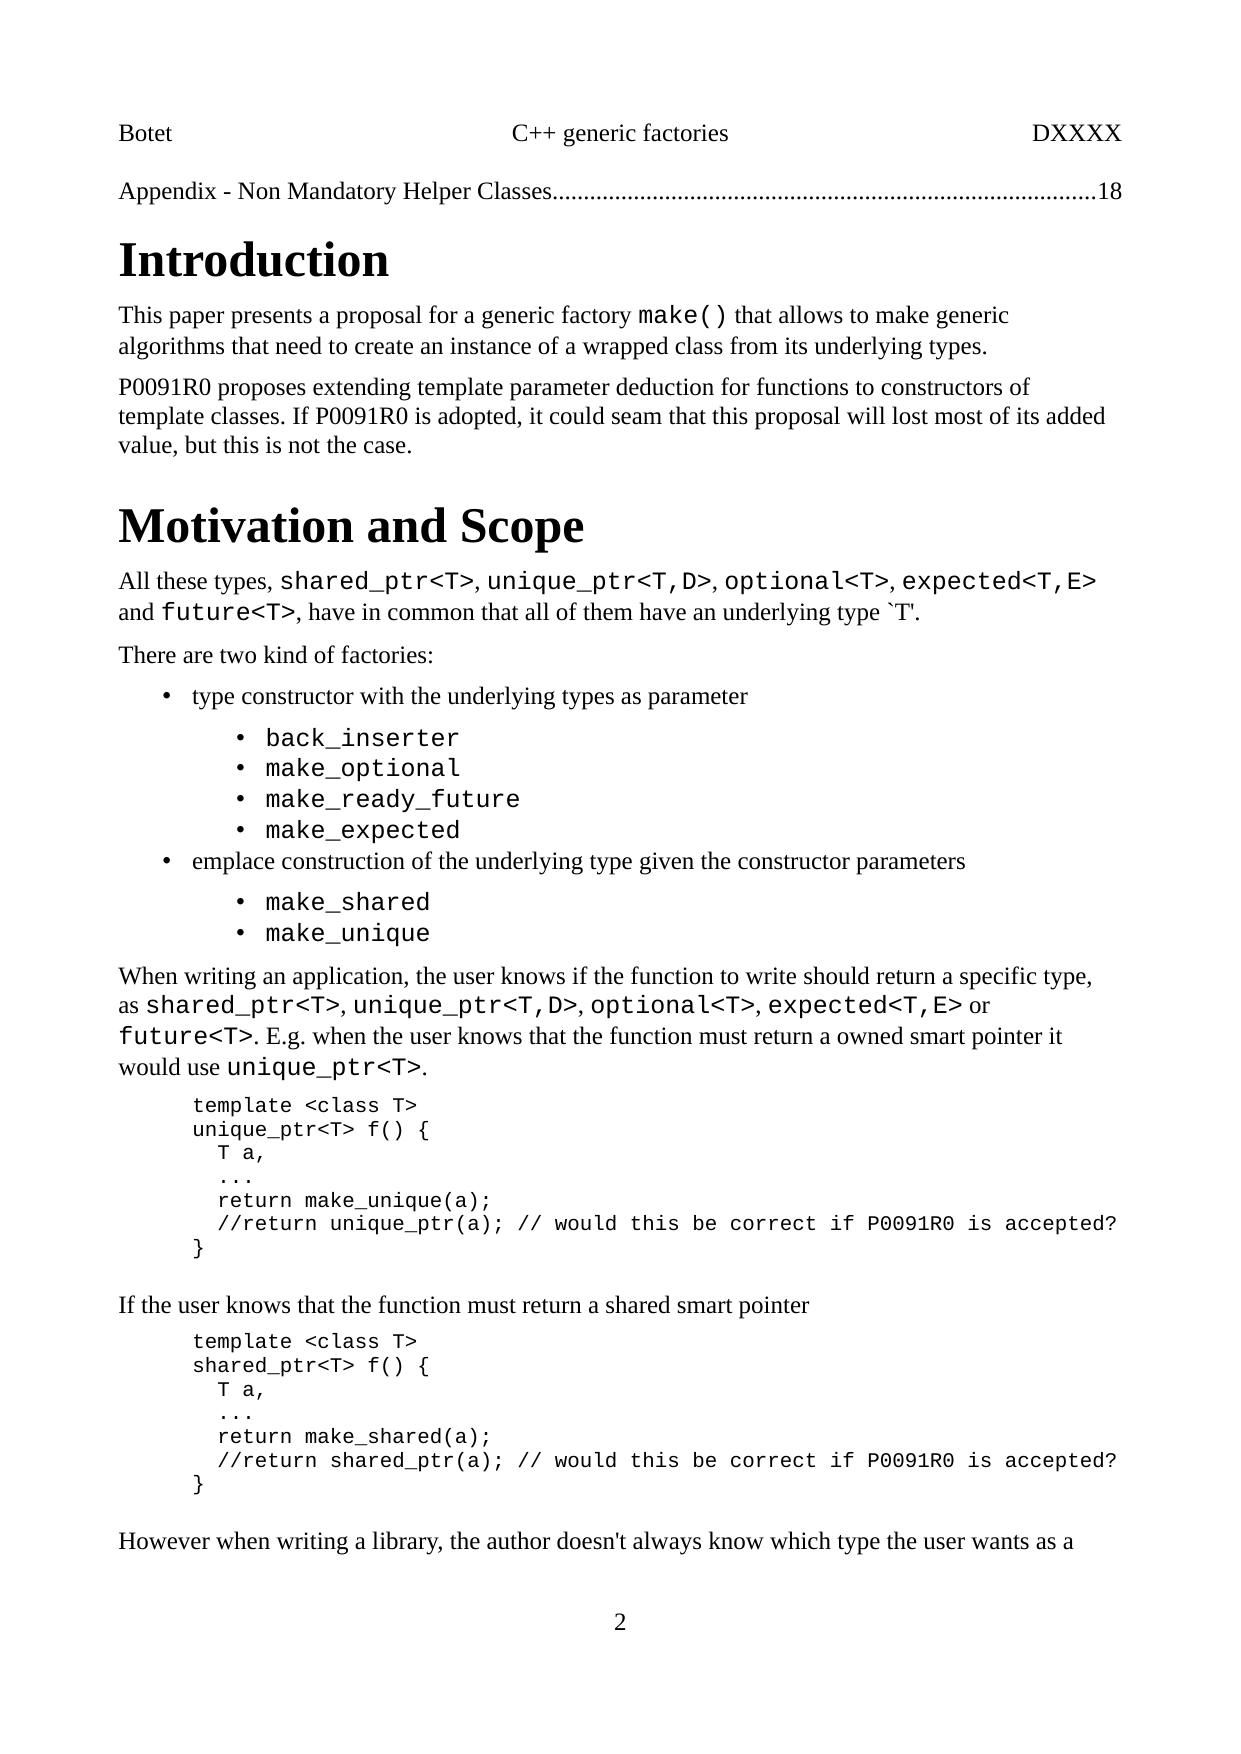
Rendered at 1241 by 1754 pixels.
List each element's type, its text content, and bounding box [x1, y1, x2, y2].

text P0091R0 proposes extending template parameter deduction for functions to constructors of template classes. If P0091R0 is adopted, it could seam that this proposal will lost most of its added value, but this is not the case. [118, 372, 1122, 458]
list make_optional [236, 753, 1122, 784]
text template <class T> [192, 1095, 1122, 1119]
text There are two kind of factories: [118, 640, 1122, 669]
list make_ready_future [236, 784, 1122, 815]
list back_inserter [236, 723, 1122, 753]
text This paper presents a proposal for a generic factory make() that allows to make generic algorithms that need to create an instance of a wrapped class from its underlying types. [118, 300, 1122, 360]
text All these types, shared_ptr<T>, unique_ptr<T,D>, optional<T>, expected<T,E> and future<T>, have in common that all of them have an underlying type `T'. [118, 566, 1122, 628]
text } [192, 1237, 1122, 1261]
text If the user knows that the function must return a shared smart pointer [118, 1290, 1122, 1319]
text When writing an application, the user knows if the function to write should return a specific type, as shared_ptr<T>, unique_ptr<T,D>, optional<T>, expected<T,E> or future<T>. E.g. when the user knows that the function must return a owned smart pointer it would use unique_ptr<T>. [118, 961, 1122, 1083]
text unique_ptr<T> f() { [192, 1119, 1122, 1142]
list type constructor with the underlying types as parameter [162, 681, 1122, 710]
subtitle Motivation and Scope [118, 496, 1122, 553]
text } [192, 1473, 1122, 1497]
text shared_ptr<T> f() { [192, 1355, 1122, 1379]
text ... [192, 1402, 1122, 1426]
text Appendix - Non Mandatory Helper Classes 18 [118, 176, 1122, 205]
text However when writing a library, the author doesn't always know which type the user wants as a [118, 1526, 1122, 1555]
text //return unique_ptr(a); // would this be correct if P0091R0 is accepted? [192, 1213, 1122, 1237]
subtitle Introduction [118, 230, 1122, 288]
text T a, [192, 1379, 1122, 1402]
text return make_shared(a); [192, 1426, 1122, 1449]
text ... [192, 1166, 1122, 1190]
text template <class T> [192, 1331, 1122, 1355]
text T a, [192, 1142, 1122, 1166]
list emplace construction of the underlying type given the constructor parameters [162, 846, 1122, 875]
list make_expected [236, 815, 1122, 846]
text return make_unique(a); [192, 1190, 1122, 1213]
text //return shared_ptr(a); // would this be correct if P0091R0 is accepted? [192, 1449, 1122, 1473]
list make_shared [236, 887, 1122, 918]
list make_unique [236, 918, 1122, 949]
